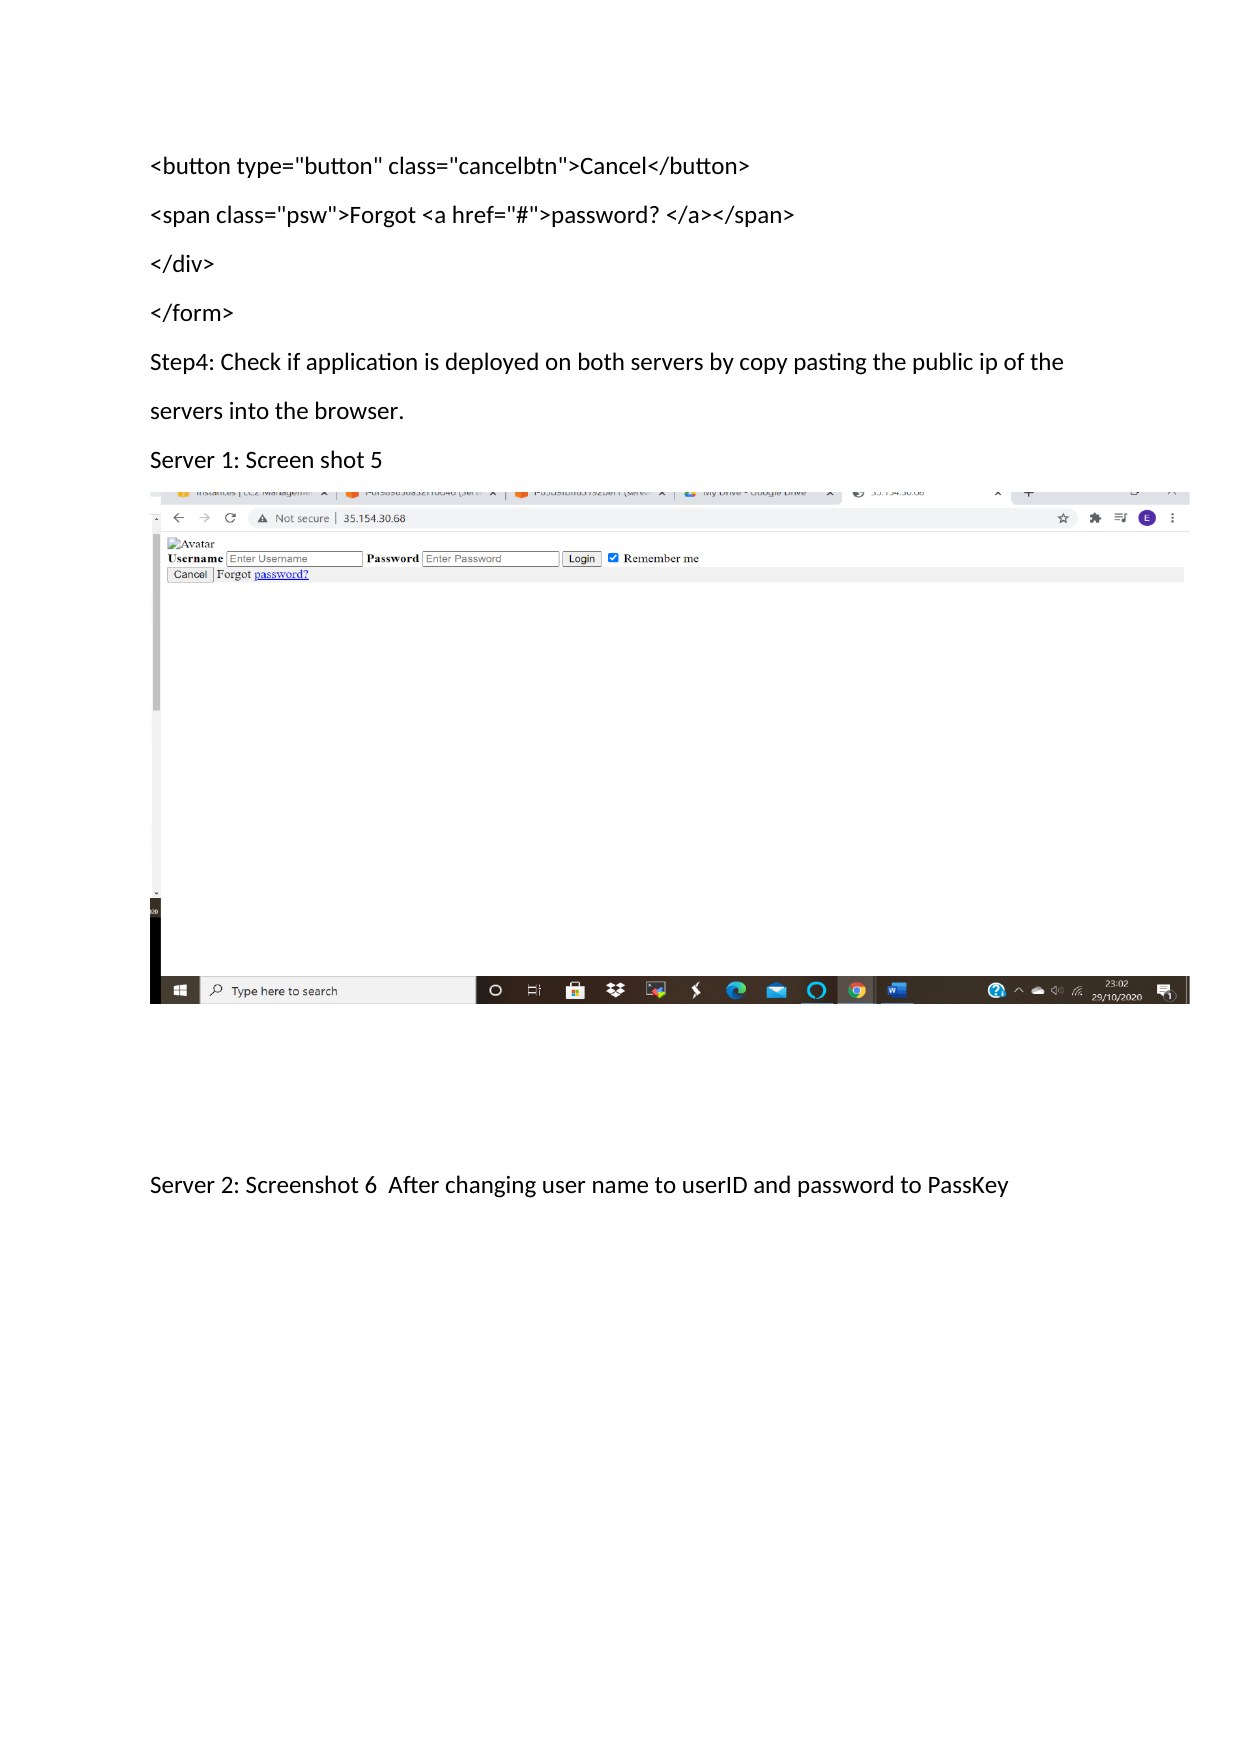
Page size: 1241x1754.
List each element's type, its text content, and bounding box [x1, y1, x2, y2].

text servers into the browser. [150, 395, 1090, 425]
text Server 1: Screen shot 5 [150, 444, 1090, 474]
text </form> [150, 297, 1090, 327]
text Server 2: Screenshot 6 After changing user name to userID and password to PassKey [150, 1169, 1090, 1199]
text <button type="button" class="cancelbtn">Cancel</button> [150, 150, 1090, 181]
text <span class="psw">Forgot <a href="#">password? </a></span> [150, 199, 1090, 229]
text Step4: Check if application is deployed on both servers by copy pasting the public ip of the [150, 346, 1090, 376]
text </div> [150, 248, 1090, 278]
